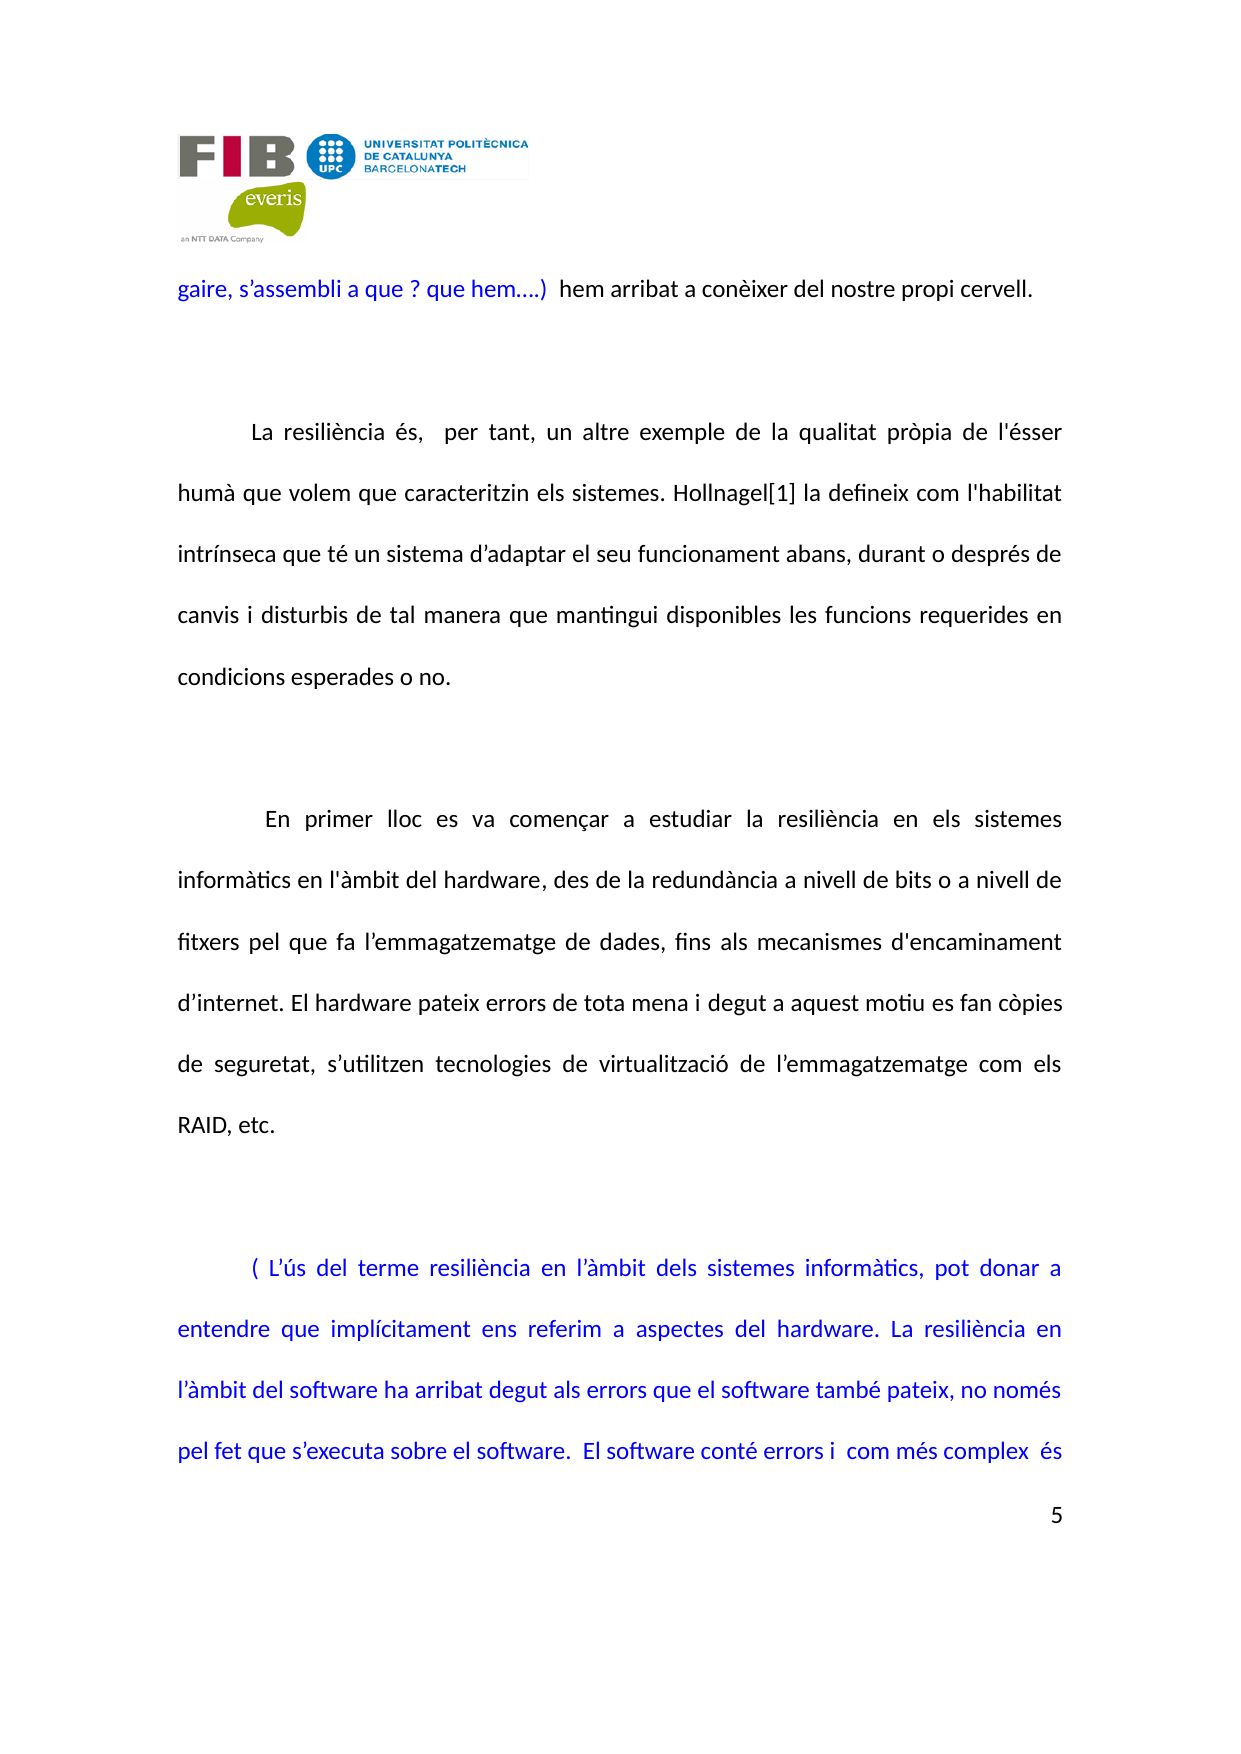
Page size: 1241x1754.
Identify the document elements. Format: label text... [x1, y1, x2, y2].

picture [177, 134, 529, 243]
text La resiliència és, per tant, un altre exemple de la qualitat pròpia de l'ésser humà que volem que caracteritzin els sistemes. Hollnagel[1] la defineix com l'habilitat intrínseca que té un sistema d’adaptar el seu funcionament abans, durant o després de canvis i disturbis de tal manera que mantingui disponibles les funcions requerides en condicions esperades o no. [177, 416, 1063, 691]
text ( L’ús del terme resiliència en l’àmbit dels sistemes informàtics, pot donar a entendre que implícitament ens referim a aspectes del hardware. La resiliència en l’àmbit del software ha arribat degut als errors que el software també pateix, no només pel fet que s’executa sobre el software. El software conté errors i com més complex és [177, 1252, 1063, 1465]
text En primer lloc es va començar a estudiar la resiliència en els sistemes informàtics en l'àmbit del hardware, des de la redundància a nivell de bits o a nivell de fitxers pel que fa l’emmagatzematge de dades, fins als mecanismes d'encaminament d’internet. El hardware pateix errors de tota mena i degut a aquest motiu es fan còpies de seguretat, s’utilitzen tecnologies de virtualització de l’emmagatzematge com els RAID, etc. [177, 803, 1063, 1139]
text gaire, s’assembli a que ? que hem….) hem arribat a conèixer del nostre propi cervell. [177, 273, 1063, 304]
